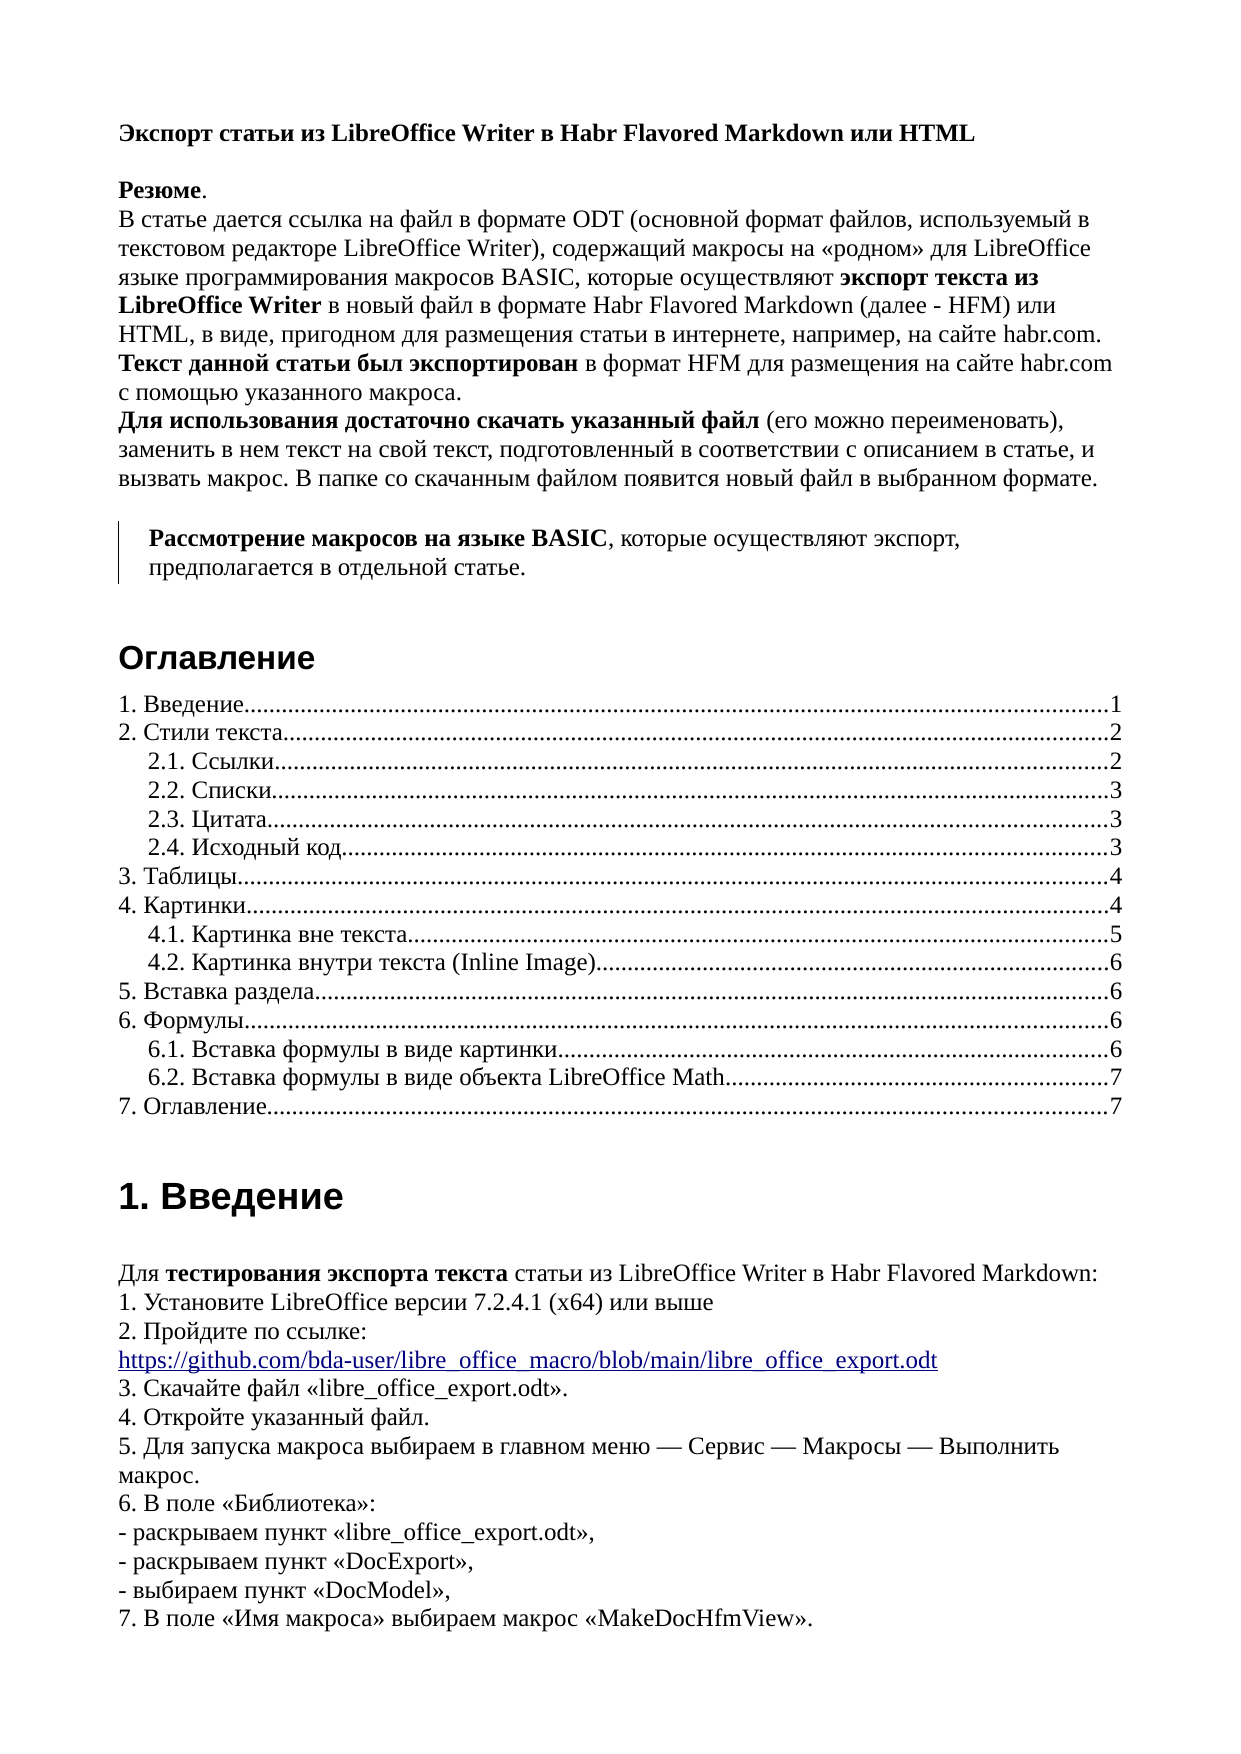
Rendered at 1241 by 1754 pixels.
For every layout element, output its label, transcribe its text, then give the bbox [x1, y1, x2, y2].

text - раскрываем пункт «DocExport», [118, 1546, 1122, 1575]
text 2.2. Списки 3 [148, 775, 1122, 804]
text 6. Формулы 6 [118, 1005, 1122, 1034]
text 4.2. Картинка внутри текста (Inline Image) 6 [148, 947, 1122, 976]
text 2. Пройдите по ссылке: https://github.com/bda-user/libre_office_macro/blob/main/libre_office_export.odt [118, 1316, 1122, 1373]
text 4.1. Картинка вне текста 5 [148, 919, 1122, 947]
subtitle 1. Введение [118, 1174, 1122, 1217]
text 6.2. Вставка формулы в виде объекта LibreOffice Math 7 [148, 1062, 1122, 1091]
text - раскрываем пункт «libre_office_export.odt», [118, 1517, 1122, 1546]
text 5. Вставка раздела 6 [118, 976, 1122, 1005]
text Текст данной статьи был экспортирован в формат HFM для размещения на сайте habr.com с помощью указанного макроса. [118, 348, 1122, 406]
text 2. Стили текста 2 [118, 717, 1122, 746]
text 3. Таблицы 4 [118, 861, 1122, 890]
text 5. Для запуска макроса выбираем в главном меню — Сервис — Макросы — Выполнить макрос. [118, 1431, 1122, 1488]
text 6.1. Вставка формулы в виде картинки 6 [148, 1034, 1122, 1062]
text 1. Установите LibreOffice версии 7.2.4.1 (х64) или выше [118, 1287, 1122, 1316]
text 3. Скачайте файл «libre_office_export.odt». [118, 1373, 1122, 1402]
text Для тестирования экспорта текста статьи из LibreOffice Writer в Habr Flavored Markdown: [118, 1258, 1122, 1287]
text 2.3. Цитата 3 [148, 804, 1122, 832]
text 1. Введение 1 [118, 689, 1122, 717]
text - выбираем пункт «DocModel», [118, 1575, 1122, 1603]
text 7. В поле «Имя макроса» выбираем макрос «MakeDocHfmView». [118, 1603, 1122, 1632]
text 6. В поле «Библиотека»: [118, 1488, 1122, 1517]
text Рассмотрение макросов на языке BASIC, которые осуществляют экспорт, предполагается в отдельной статье. [119, 521, 1063, 584]
subtitle Оглавление [118, 638, 1122, 676]
text 2.4. Исходный код 3 [148, 832, 1122, 861]
text Резюме. [118, 176, 1122, 204]
text 4. Картинки 4 [118, 890, 1122, 919]
text 4. Откройте указанный файл. [118, 1402, 1122, 1431]
text 2.1. Ссылки 2 [148, 746, 1122, 775]
text Для использования достаточно скачать указанный файл (его можно переименовать), заменить в нем текст на свой текст, подготовленный в соответствии с описанием в статье, и вызвать макрос. В папке со скачанным файлом появится новый файл в выбранном формате. [118, 406, 1122, 492]
text В статье дается ссылка на файл в формате ODT (основной формат файлов, используемый в текстовом редакторе LibreOffice Writer), содержащий макросы на «родном» для LibreOffice языке программирования макросов BASIC, которые осуществляют экспорт текста из LibreOffice Writer в новый файл в формате Habr Flavored Markdown (далее - HFM) или HTML, в виде, пригодном для размещения статьи в интернете, например, на сайте habr.com. [118, 204, 1122, 348]
text 7. Оглавление 7 [118, 1091, 1122, 1120]
text Экспорт статьи из LibreOffice Writer в Habr Flavored Markdown или HTML [118, 118, 1122, 147]
